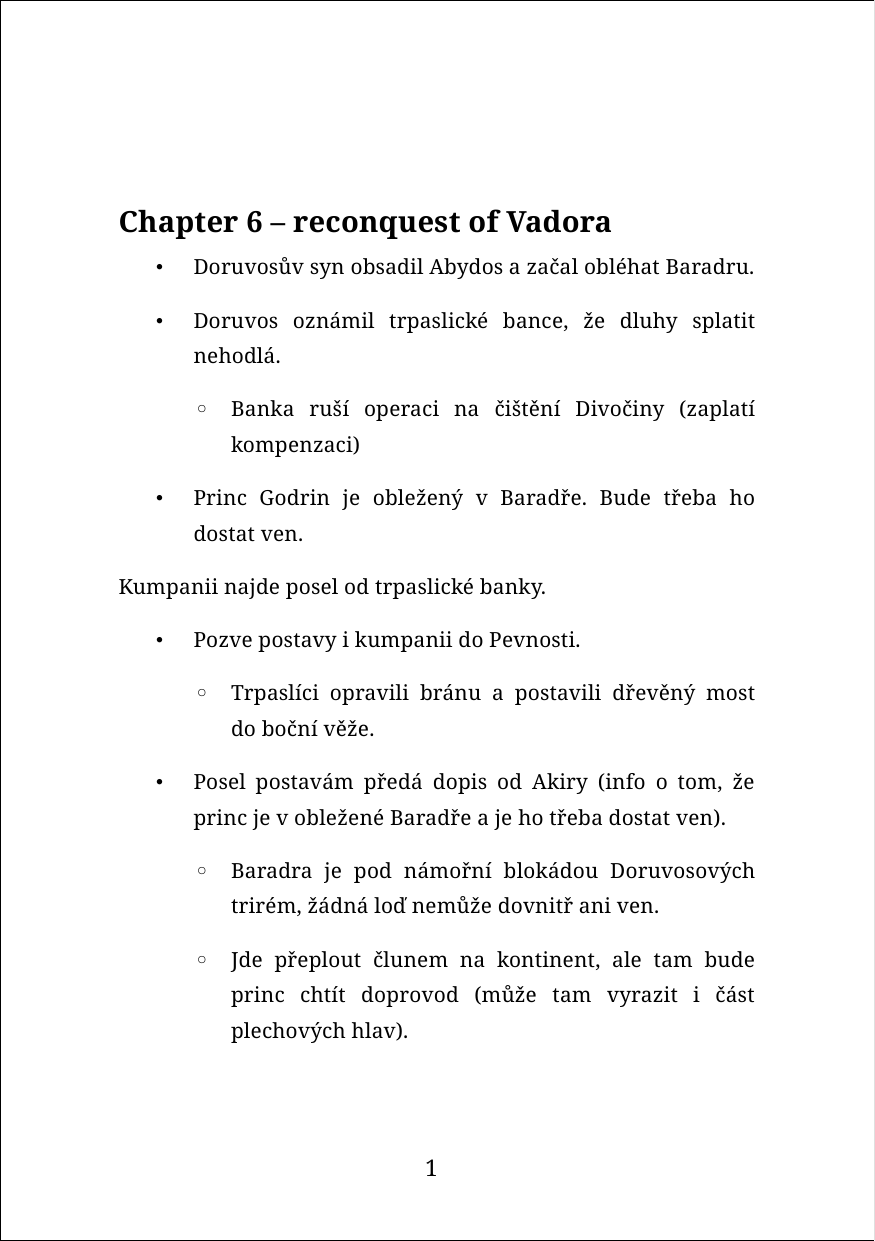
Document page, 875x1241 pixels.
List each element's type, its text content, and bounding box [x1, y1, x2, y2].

list Doruvosův syn obsadil Abydos a začal obléhat Baradru. [156, 252, 756, 281]
list Posel postavám předá dopis od Akiry (info o tom, že princ je v obležené Baradře a je ho třeba dostat ven). [156, 767, 756, 831]
list Princ Godrin je obležený v Baradře. Bude třeba ho dostat ven. [156, 483, 756, 547]
text Kumpanii najde posel od trpaslické banky. [118, 572, 756, 600]
list Doruvos oznámil trpaslické bance, že dluhy splatit nehodlá. [156, 306, 756, 370]
list Jde přeplout člunem na kontinent, ale tam bude princ chtít doprovod (může tam vyrazit i část plechových hlav). [193, 945, 756, 1044]
list Banka ruší operaci na čištění Divočiny (zaplatí kompenzaci) [193, 394, 756, 458]
list Trpaslíci opravili bránu a postavili dřevěný most do boční věže. [193, 678, 756, 742]
list Baradra je pod námořní blokádou Doruvosových trirém, žádná loď nemůže dovnitř ani ven. [193, 856, 756, 920]
subtitle Chapter 6 – reconquest of Vadora [118, 201, 756, 241]
list Pozve postavy i kumpanii do Pevnosti. [156, 625, 756, 654]
